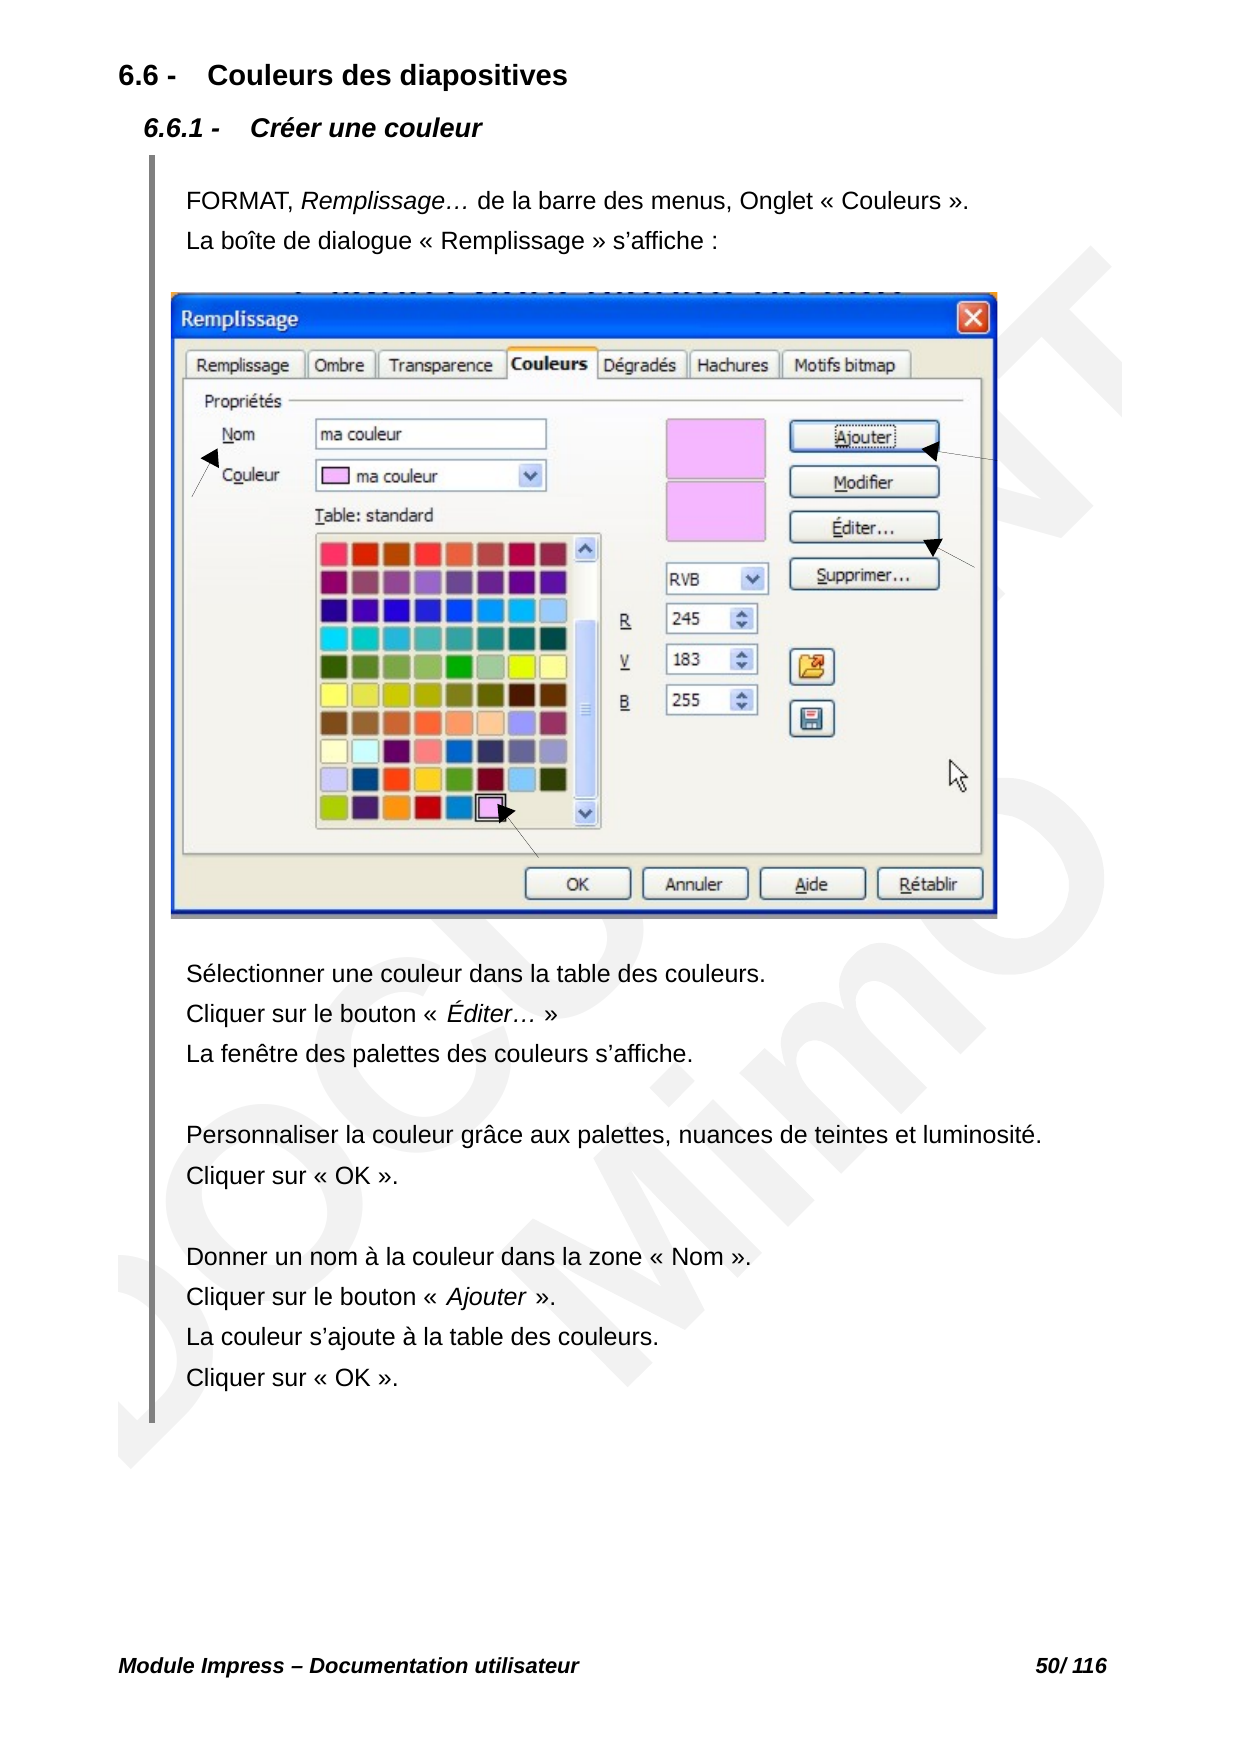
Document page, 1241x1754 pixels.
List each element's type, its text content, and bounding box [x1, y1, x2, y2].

text La boîte de dialogue « Remplissage » s’affiche : [155, 196, 1122, 255]
text Cliquer sur le bouton « Ajouter ». [155, 1251, 1122, 1292]
text Cliquer sur « OK ». [155, 1332, 1122, 1423]
text La couleur s’ajoute à la table des couleurs. [155, 1292, 1122, 1332]
text Sélectionner une couleur dans la table des couleurs. [155, 928, 1122, 968]
subtitle Créer une couleur [143, 112, 1122, 143]
text FORMAT, Remplissage… de la barre des menus, Onglet « Couleurs ». [155, 155, 1122, 196]
picture [170, 292, 998, 919]
text Cliquer sur le bouton « Éditer… » [155, 968, 1122, 1009]
text Cliquer sur « OK ». [155, 1130, 1122, 1189]
text Donner un nom à la couleur dans la zone « Nom ». [155, 1211, 1122, 1251]
subtitle Couleurs des diapositives [118, 59, 1122, 92]
text Personnaliser la couleur grâce aux palettes, nuances de teintes et luminosité. [155, 1090, 1122, 1130]
text La fenêtre des palettes des couleurs s’affiche. [155, 1009, 1122, 1068]
